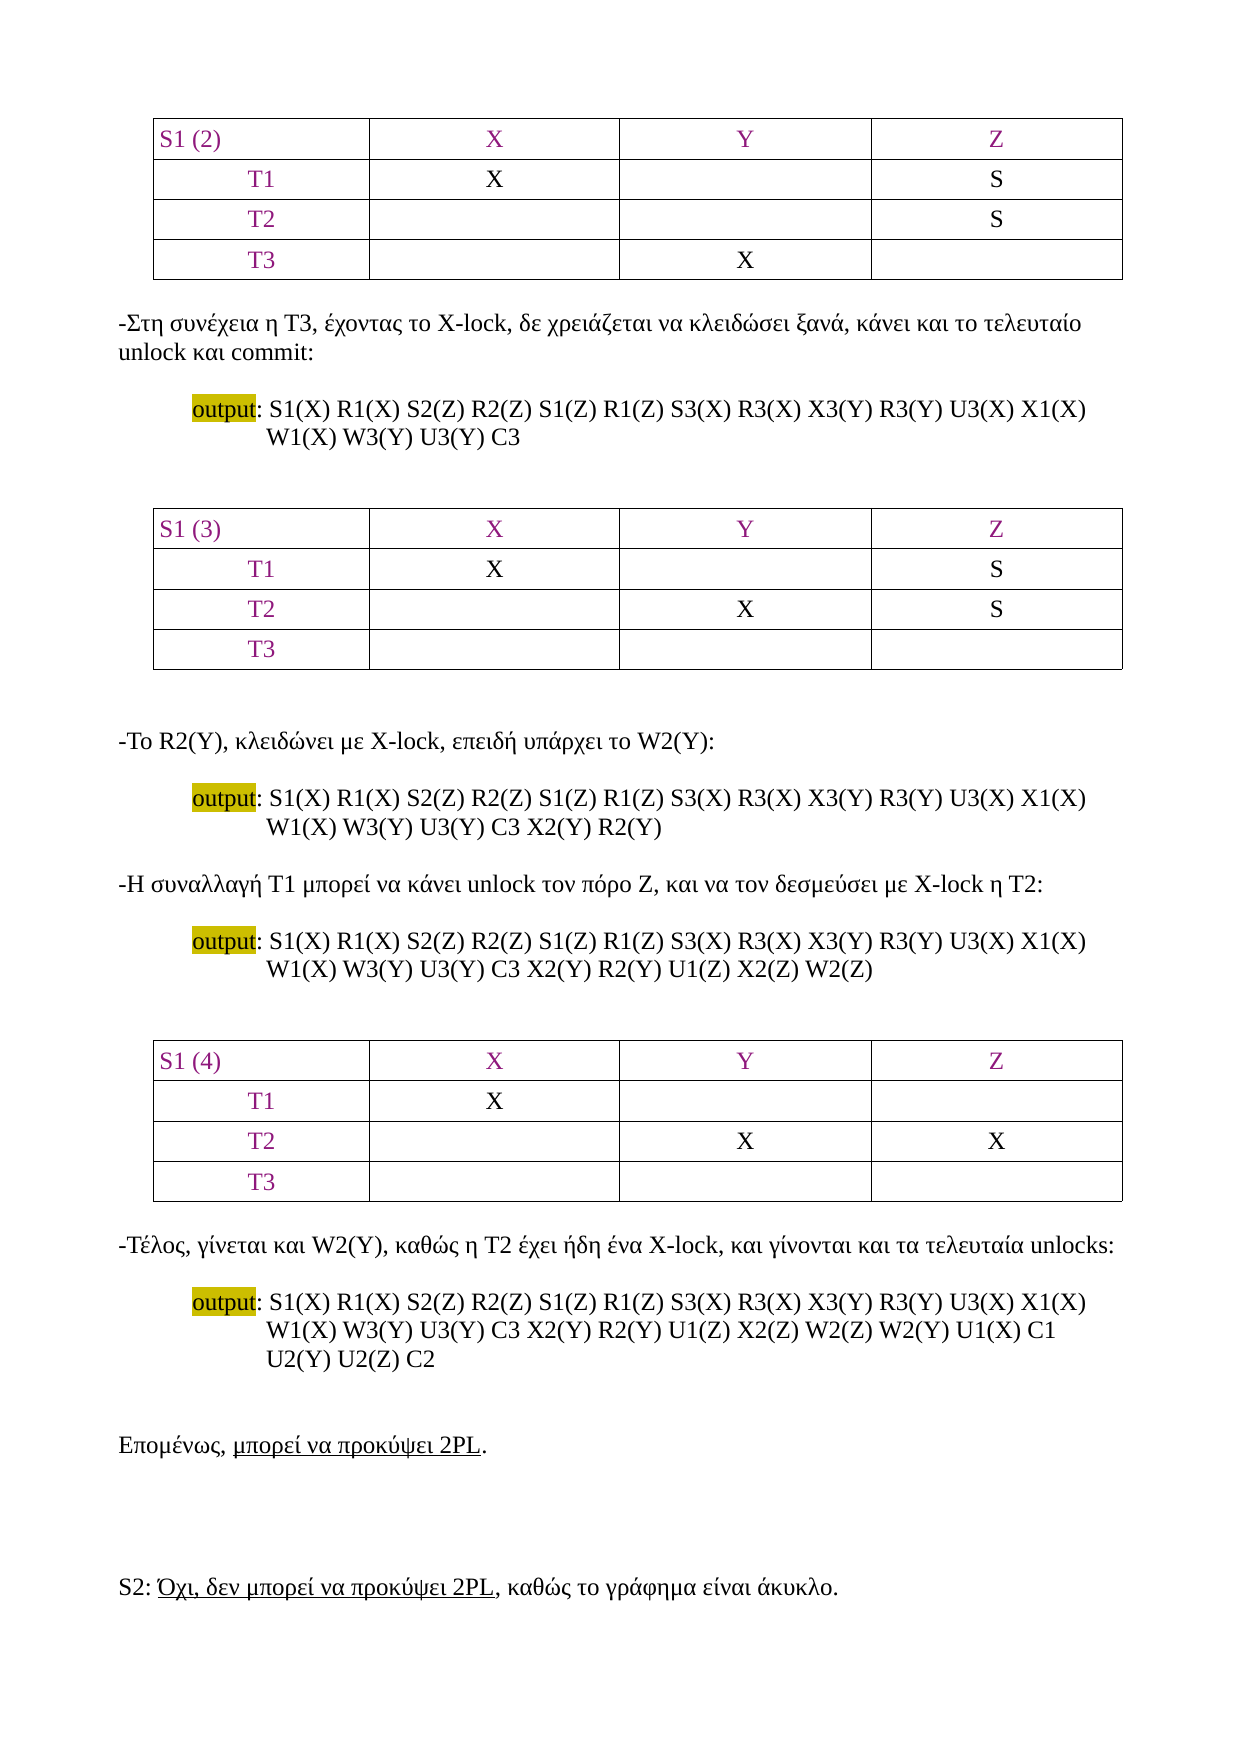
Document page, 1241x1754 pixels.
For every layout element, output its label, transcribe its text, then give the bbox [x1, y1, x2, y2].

text -Στη συνέχεια η Τ3, έχοντας το X-lock, δε χρειάζεται να κλειδώσει ξανά, κάνει και το τελευταίο unlock και commit: [118, 308, 1122, 365]
text output: S1(X) R1(X) S2(Z) R2(Z) S1(Z) R1(Z) S3(Χ) R3(Χ) X3(Y) R3(Y) U3(X) X1(X) W1(X) W3(Y) U3(Y) C3 [118, 394, 1122, 451]
text output: S1(X) R1(X) S2(Z) R2(Z) S1(Z) R1(Z) S3(Χ) R3(Χ) X3(Y) R3(Y) U3(X) X1(X) W1(X) W3(Y) U3(Y) C3 X2(Y) R2(Y) U1(Z) X2(Z) W2(Z) [118, 926, 1122, 983]
table_header Z [872, 1041, 1122, 1080]
table_cell [872, 1162, 1122, 1201]
table_cell [620, 549, 871, 588]
table_cell T2 [154, 200, 369, 239]
text output: S1(X) R1(X) S2(Z) R2(Z) S1(Z) R1(Z) S3(Χ) R3(Χ) X3(Y) R3(Y) U3(X) X1(X) W1(X) W3(Y) U3(Y) C3 X2(Y) R2(Y) [118, 783, 1122, 840]
table_header Z [872, 119, 1122, 158]
table_cell X [370, 160, 619, 199]
table_header X [370, 509, 619, 548]
table_header Z [872, 509, 1122, 548]
table_cell [872, 1081, 1122, 1121]
table_cell S [872, 549, 1122, 588]
table_header Y [620, 1041, 871, 1080]
table_header X [370, 119, 619, 158]
text -To R2(Y), κλειδώνει με X-lock, επειδή υπάρχει το W2(Y): [118, 726, 1122, 754]
table_cell [370, 200, 619, 239]
table_cell [872, 240, 1122, 279]
table_cell X [620, 240, 871, 279]
table_cell X [370, 549, 619, 588]
table_cell T2 [154, 1122, 369, 1161]
table_cell T3 [154, 240, 369, 279]
text S2: Όχι, δεν μπορεί να προκύψει 2PL, καθώς το γράφημα είναι άκυκλο. [118, 1572, 1122, 1601]
table_cell [620, 160, 871, 199]
table_cell S [872, 160, 1122, 199]
table_header S1 (4) [154, 1041, 369, 1080]
table_cell [620, 630, 871, 669]
table_header Y [620, 509, 871, 548]
table_cell T1 [154, 549, 369, 588]
table_cell T1 [154, 160, 369, 199]
table_cell T1 [154, 1081, 369, 1121]
table_header X [370, 1041, 619, 1080]
table_cell [370, 1162, 619, 1201]
table_cell S [872, 200, 1122, 239]
table_cell [620, 1081, 871, 1121]
table_cell S [872, 590, 1122, 629]
table_cell [620, 200, 871, 239]
table_cell T2 [154, 590, 369, 629]
table_cell [620, 1162, 871, 1201]
table_cell [370, 240, 619, 279]
table_cell T3 [154, 630, 369, 669]
table_header S1 (2) [154, 119, 369, 158]
text Επομένως, μπορεί να προκύψει 2PL. [118, 1430, 1122, 1458]
table_cell [370, 590, 619, 629]
table_cell X [370, 1081, 619, 1121]
table_cell T3 [154, 1162, 369, 1201]
table_cell [370, 630, 619, 669]
table_header S1 (3) [154, 509, 369, 548]
table_cell X [872, 1122, 1122, 1161]
text -Τέλος, γίνεται και W2(Y), καθώς η T2 έχει ήδη ένα X-lock, και γίνονται και τα τελευταία unlocks: [118, 1230, 1122, 1258]
table_header Y [620, 119, 871, 158]
table_cell X [620, 1122, 871, 1161]
text output: S1(X) R1(X) S2(Z) R2(Z) S1(Z) R1(Z) S3(Χ) R3(Χ) X3(Y) R3(Y) U3(X) X1(X) W1(X) W3(Y) U3(Y) C3 X2(Y) R2(Y) U1(Z) X2(Z) W2(Z) W2(Y) U1(X) C1 U2(Y) U2(Z) C2 [118, 1287, 1122, 1373]
table_cell X [620, 590, 871, 629]
table_cell [872, 630, 1122, 669]
table_cell [370, 1122, 619, 1161]
text -Η συναλλαγή Τ1 μπορεί να κάνει unlock τον πόρο Z, και να τον δεσμεύσει με X-lock η Τ2: [118, 869, 1122, 897]
